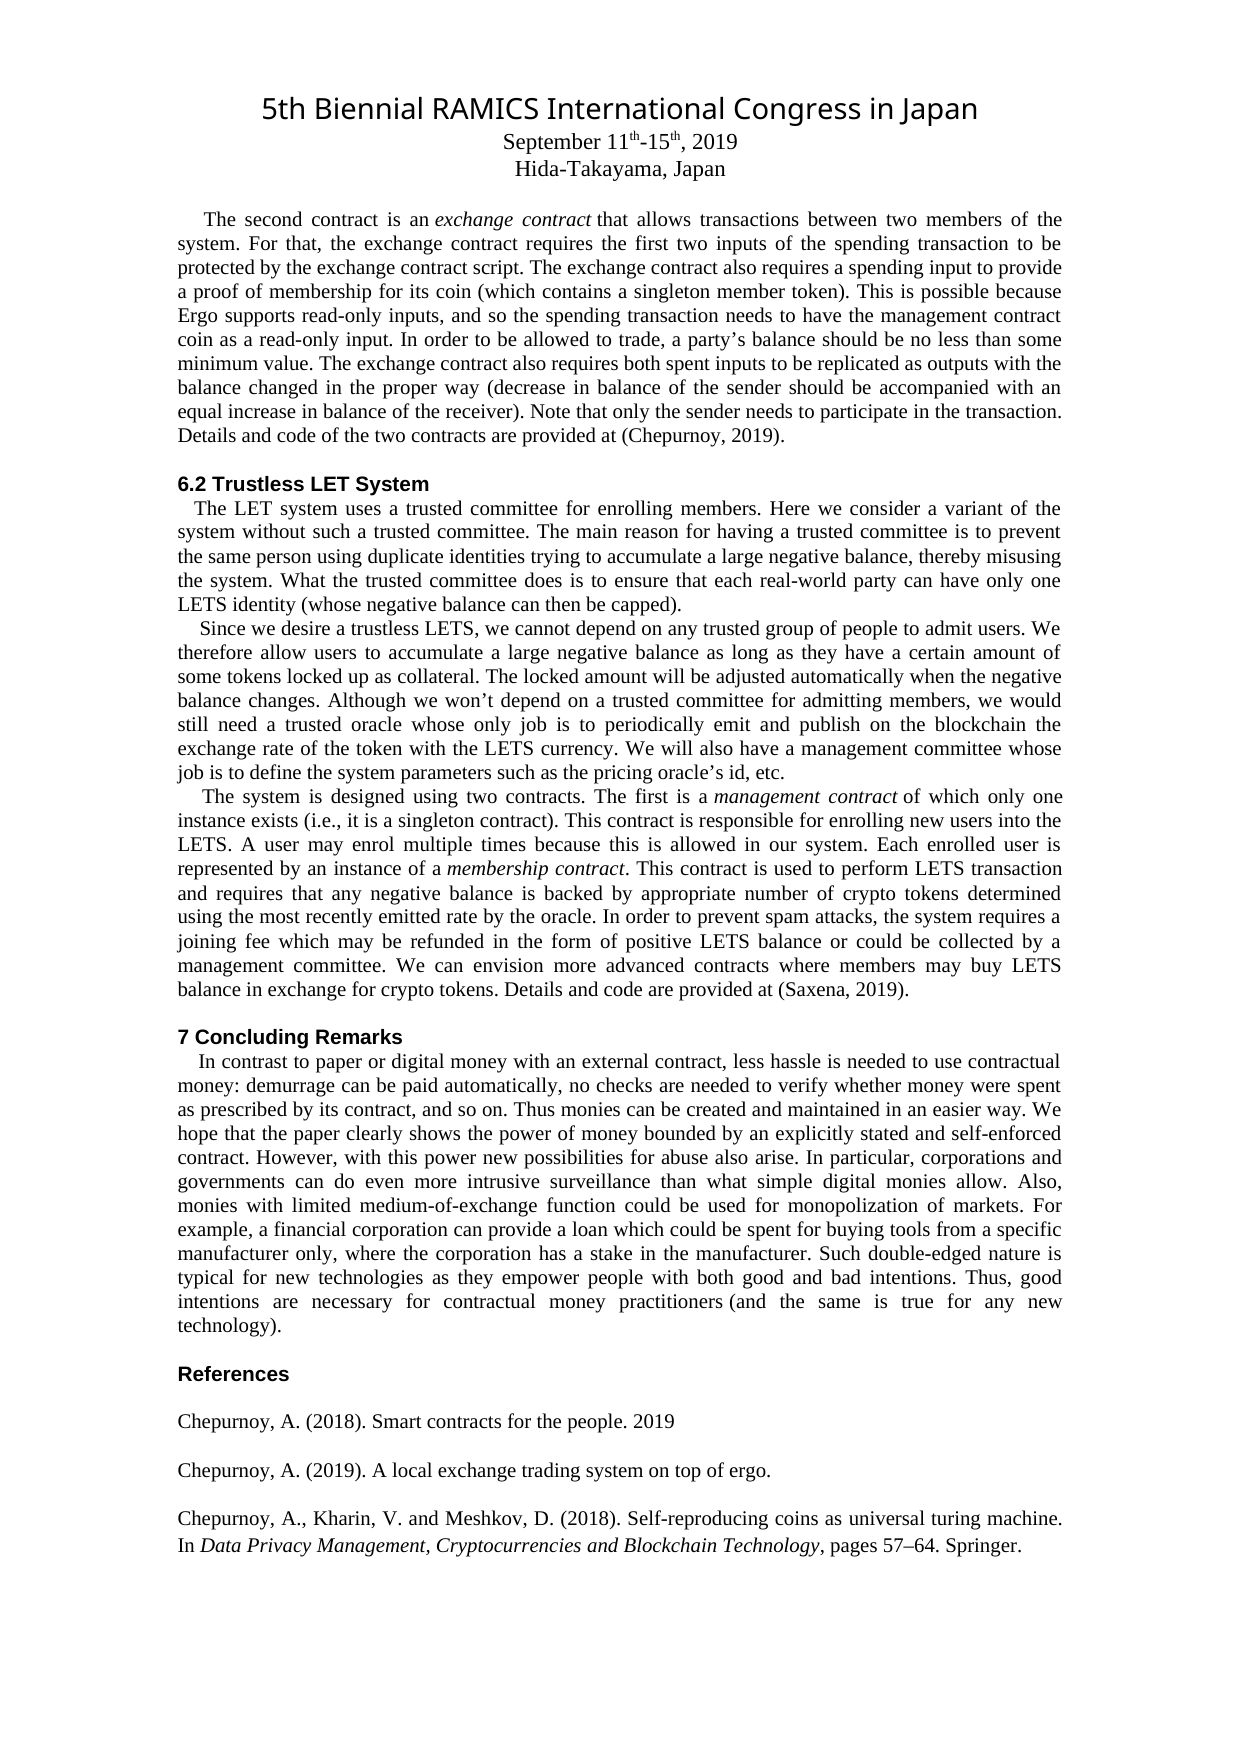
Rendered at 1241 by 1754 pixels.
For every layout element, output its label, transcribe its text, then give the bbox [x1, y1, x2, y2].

text In contrast to paper or digital money with an external contract, less hassle is needed to use contractual money: demurrage can be paid automatically, no checks are needed to verify whether money were spent as prescribed by its contract, and so on. Thus monies can be created and maintained in an easier way. We hope that the paper clearly shows the power of money bounded by an explicitly stated and self-enforced contract. However, with this power new possibilities for abuse also arise. In particular, corporations and governments can do even more intrusive surveillance than what simple digital monies allow. Also, monies with limited medium-of-exchange function could be used for monopolization of markets. For example, a financial corporation can provide a loan which could be spent for buying tools from a specific manufacturer only, where the corporation has a stake in the manufacturer. Such double-edged nature is typical for new technologies as they empower people with both good and bad intentions. Thus, good intentions are necessary for contractual money practitioners (and the same is true for any new technology). [177, 1049, 1063, 1337]
text The system is designed using two contracts. The first is a management contract of which only one instance exists (i.e., it is a singleton contract). This contract is responsible for enrolling new users into the LETS. A user may enrol multiple times because this is allowed in our system. Each enrolled user is represented by an instance of a membership contract. This contract is used to perform LETS transaction and requires that any negative balance is backed by appropriate number of crypto tokens determined using the most recently emitted rate by the oracle. In order to prevent spam attacks, the system requires a joining fee which may be refunded in the form of positive LETS balance or could be collected by a management committee. We can envision more advanced contracts where members may buy LETS balance in exchange for crypto tokens. Details and code are provided at (Saxena, 2019). [177, 784, 1063, 1001]
text Since we desire a trustless LETS, we cannot depend on any trusted group of people to admit users. We therefore allow users to accumulate a large negative balance as long as they have a certain amount of some tokens locked up as collateral. The locked amount will be adjusted automatically when the negative balance changes. Although we won’t depend on a trusted committee for admitting members, we would still need a trusted oracle whose only job is to periodically emit and publish on the blockchain the exchange rate of the token with the LETS currency. We will also have a management committee whose job is to define the system parameters such as the pricing oracle’s id, etc. [177, 616, 1063, 784]
text Chepurnoy, A., Kharin, V. and Meshkov, D. (2018). Self-reproducing coins as universal turing machine. In Data Privacy Management, Cryptocurrencies and Blockchain Technology, pages 57–64. Springer. [177, 1506, 1063, 1557]
text The second contract is an exchange contract that allows transactions between two members of the system. For that, the exchange contract requires the first two inputs of the spending transaction to be protected by the exchange contract script. The exchange contract also requires a spending input to provide a proof of membership for its coin (which contains a singleton member token). This is possible because Ergo supports read-only inputs, and so the spending transaction needs to have the management contract coin as a read-only input. In order to be allowed to trade, a party’s balance should be no less than some minimum value. The exchange contract also requires both spent inputs to be replicated as outputs with the balance changed in the proper way (decrease in balance of the sender should be accompanied with an equal increase in balance of the receiver). Note that only the sender needs to participate in the transaction. Details and code of the two contracts are provided at (Chepurnoy, 2019). [177, 207, 1063, 447]
text Chepurnoy, A. (2018). Smart contracts for the people. 2019 [177, 1409, 1063, 1433]
text 7 Concluding Remarks [177, 1025, 1063, 1049]
text Chepurnoy, A. (2019). A local exchange trading system on top of ergo. [177, 1458, 1063, 1482]
text The LET system uses a trusted committee for enrolling members. Here we consider a variant of the system without such a trusted committee. The main reason for having a trusted committee is to prevent the same person using duplicate identities trying to accumulate a large negative balance, thereby misusing the system. What the trusted committee does is to ensure that each real-world party can have only one LETS identity (whose negative balance can then be capped). [177, 495, 1063, 616]
text References [177, 1361, 1063, 1385]
text 6.2 Trustless LET System [177, 471, 1063, 495]
